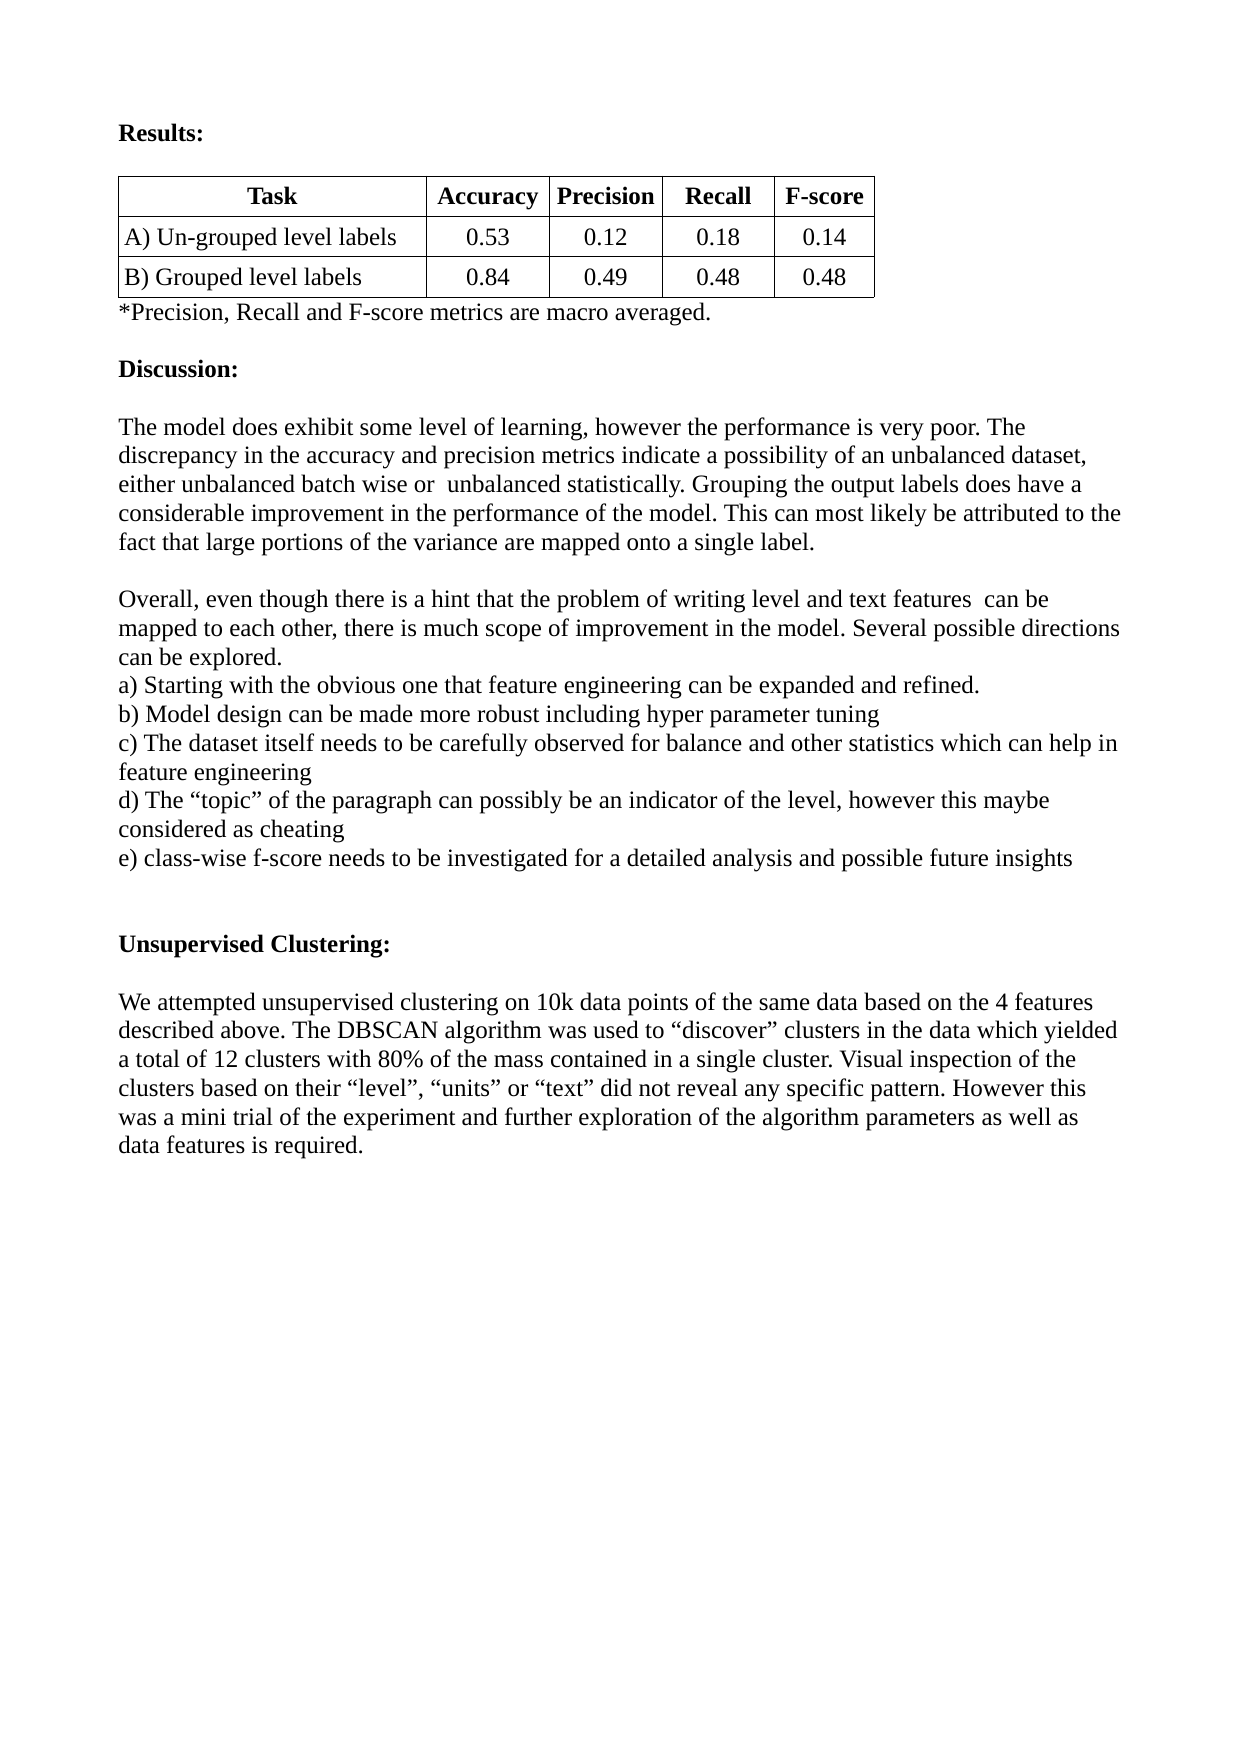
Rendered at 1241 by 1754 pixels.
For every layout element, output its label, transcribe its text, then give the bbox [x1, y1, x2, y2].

text d) The “topic” of the paragraph can possibly be an indicator of the level, however this maybe considered as cheating [118, 785, 1122, 843]
table_cell 0.49 [550, 257, 662, 297]
text b) Model design can be made more robust including hyper parameter tuning [118, 699, 1122, 728]
table_cell 0.84 [427, 257, 549, 297]
text c) The dataset itself needs to be carefully observed for balance and other statistics which can help in feature engineering [118, 728, 1122, 785]
table_cell A) Un-grouped level labels [119, 217, 426, 256]
table_cell 0.12 [550, 217, 662, 256]
text We attempted unsupervised clustering on 10k data points of the same data based on the 4 features described above. The DBSCAN algorithm was used to “discover” clusters in the data which yielded a total of 12 clusters with 80% of the mass contained in a single cluster. Visual inspection of the clusters based on their “level”, “units” or “text” did not reveal any specific pattern. However this was a mini trial of the experiment and further exploration of the algorithm parameters as well as data features is required. [118, 987, 1122, 1159]
text a) Starting with the obvious one that feature engineering can be expanded and refined. [118, 670, 1122, 699]
table_header Accuracy [427, 177, 549, 216]
text Overall, even though there is a hint that the problem of writing level and text features can be mapped to each other, there is much scope of improvement in the model. Several possible directions can be explored. [118, 584, 1122, 670]
text The model does exhibit some level of learning, however the performance is very poor. The discrepancy in the accuracy and precision metrics indicate a possibility of an unbalanced dataset, either unbalanced batch wise or unbalanced statistically. Grouping the output labels does have a considerable improvement in the performance of the model. This can most likely be attributed to the fact that large portions of the variance are mapped onto a single label. [118, 412, 1122, 555]
text Unsupervised Clustering: [118, 929, 1122, 958]
table_header F-score [775, 177, 874, 216]
text Discussion: [118, 354, 1122, 383]
text *Precision, Recall and F-score metrics are macro averaged. [118, 297, 1122, 325]
table_cell 0.53 [427, 217, 549, 256]
table_cell 0.14 [775, 217, 874, 256]
table_cell 0.18 [663, 217, 774, 256]
text Results: [118, 118, 1122, 147]
table_header Task [119, 177, 426, 216]
table_header Precision [550, 177, 662, 216]
table_cell 0.48 [663, 257, 774, 297]
table_cell B) Grouped level labels [119, 257, 426, 297]
table_header Recall [663, 177, 774, 216]
text e) class-wise f-score needs to be investigated for a detailed analysis and possible future insights [118, 843, 1122, 872]
table_cell 0.48 [775, 257, 874, 297]
